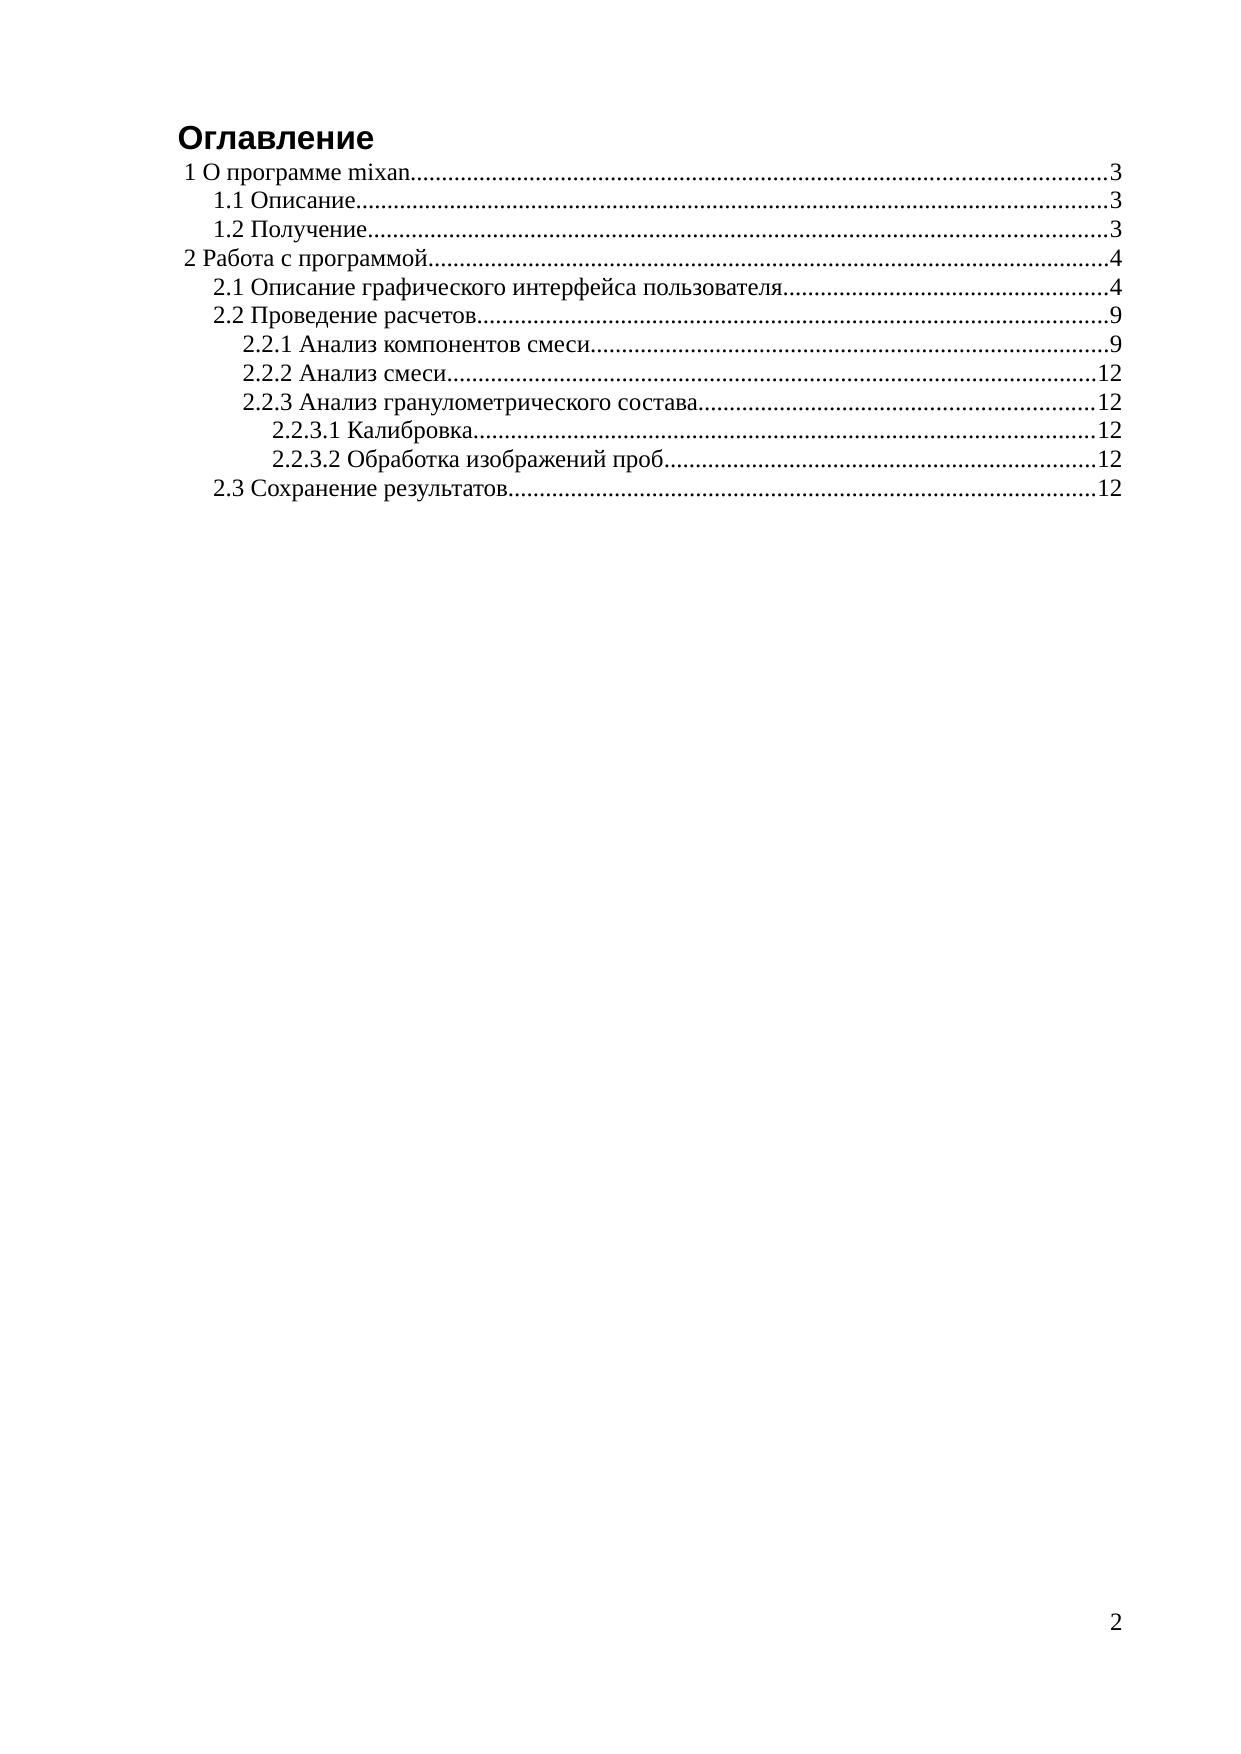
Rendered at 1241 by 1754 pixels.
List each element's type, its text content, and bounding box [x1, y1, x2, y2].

text 2 Работа с программой 4 [177, 243, 1122, 272]
text 2.2.1 Анализ компонентов смеси 9 [236, 329, 1122, 358]
text 2.2.3.2 Обработка изображений проб 12 [266, 444, 1122, 473]
text 1.2 Получение 3 [207, 214, 1122, 243]
text 1.1 Описание 3 [207, 185, 1122, 214]
text 2.3 Сохранение результатов 12 [207, 473, 1122, 502]
subtitle Оглавление [177, 118, 1122, 157]
text 2.2.2 Анализ смеси 12 [236, 358, 1122, 387]
text 2.2 Проведение расчетов 9 [207, 300, 1122, 329]
text 2.2.3.1 Калибровка 12 [266, 415, 1122, 444]
text 2.1 Описание графического интерфейса пользователя 4 [207, 272, 1122, 300]
text 1 О программе mixan 3 [177, 157, 1122, 185]
text 2.2.3 Анализ гранулометрического состава 12 [236, 387, 1122, 415]
